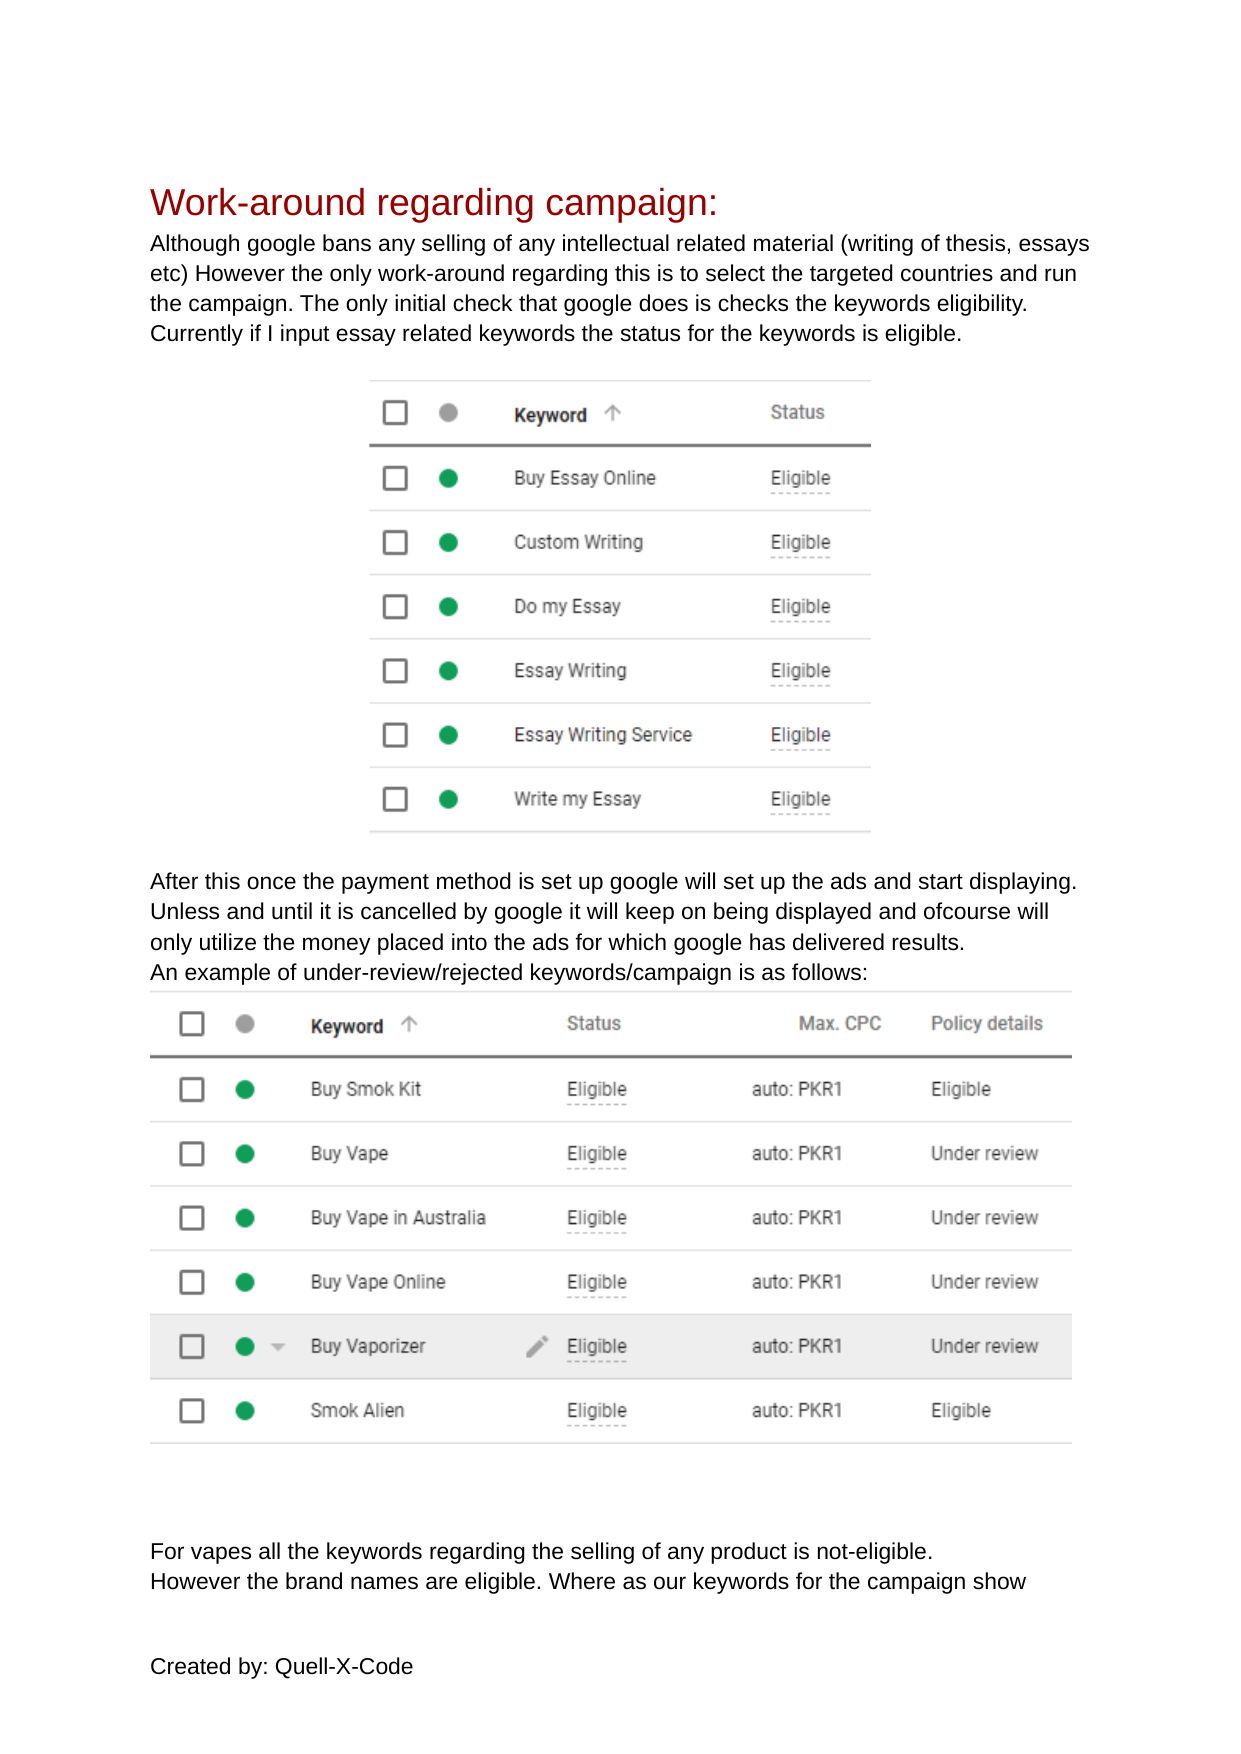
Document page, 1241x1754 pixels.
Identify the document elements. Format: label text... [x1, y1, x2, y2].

picture [150, 988, 1072, 1444]
text For vapes all the keywords regarding the selling of any product is not-eligible. [150, 1538, 1090, 1564]
text After this once the payment method is set up google will set up the ads and start displaying. Unless and until it is cancelled by google it will keep on being displayed and ofcourse will only utilize the money placed into the ads for which google has delivered results. [150, 868, 1090, 955]
text Currently if I input essay related keywords the status for the keywords is eligible. [150, 320, 1090, 347]
text Work-around regarding campaign: [150, 180, 1090, 223]
text An example of under-review/rejected keywords/campaign is as follows: [150, 959, 1090, 985]
picture [369, 380, 871, 834]
text However the brand names are eligible. Where as our keywords for the campaign show [150, 1568, 1090, 1594]
text Although google bans any selling of any intellectual related material (writing of thesis, essays etc) However the only work-around regarding this is to select the targeted countries and run the campaign. The only initial check that google does is checks the keywords eligibility. [150, 230, 1090, 317]
